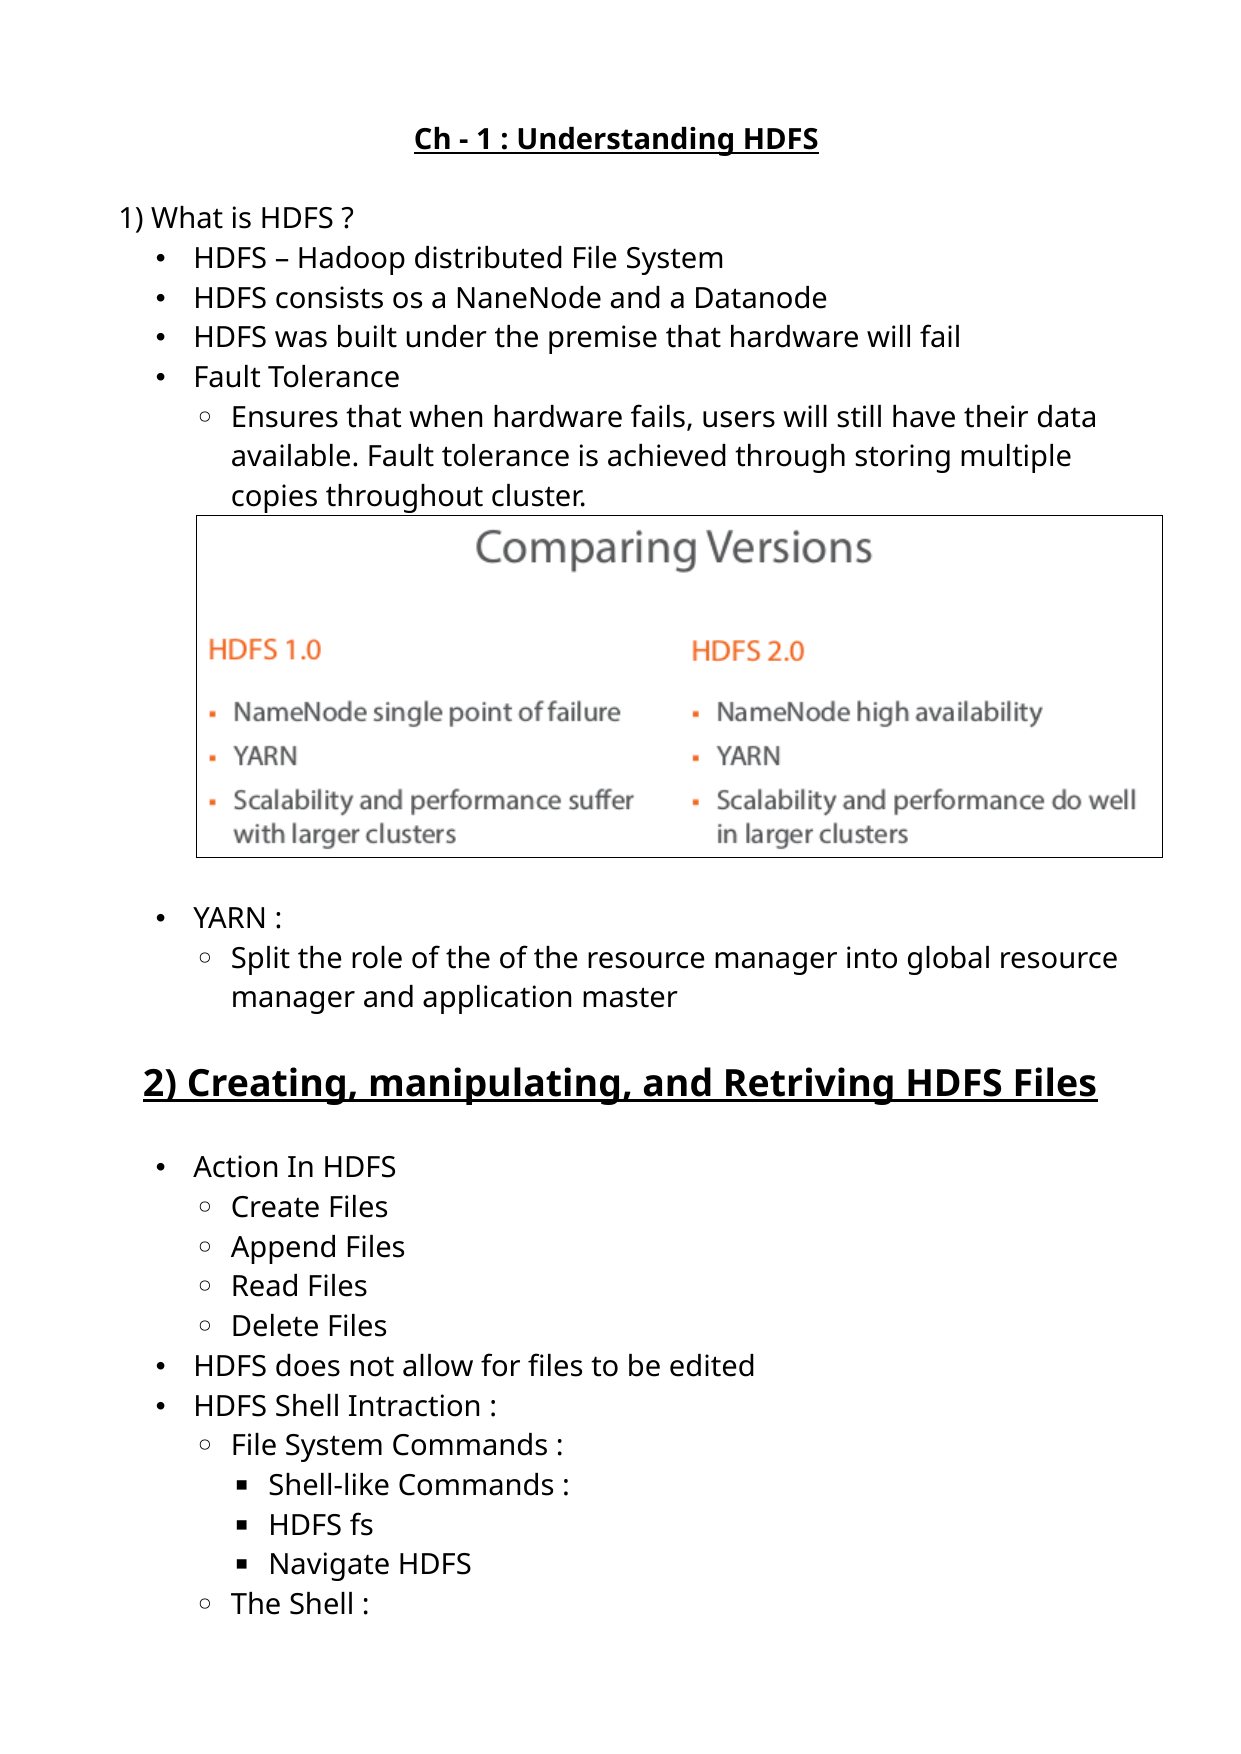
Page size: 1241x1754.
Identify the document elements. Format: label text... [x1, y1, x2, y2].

text 2) Creating, manipulating, and Retriving HDFS Files [118, 1056, 1122, 1107]
text Ch - 1 : Understanding HDFS [118, 118, 1122, 158]
list The Shell : [193, 1583, 1122, 1623]
list Append Files [193, 1226, 1122, 1266]
list YARN : [156, 897, 1122, 937]
list Delete Files [193, 1305, 1122, 1345]
list HDFS fs [231, 1504, 1122, 1543]
list HDFS – Hadoop distributed File System [156, 237, 1122, 277]
text 1) What is HDFS ? [118, 197, 1122, 237]
list HDFS does not allow for files to be edited [156, 1345, 1122, 1385]
list Fault Tolerance [156, 356, 1122, 396]
picture [198, 518, 1160, 855]
list Split the role of the of the resource manager into global resource manager and application master [193, 937, 1122, 1016]
list Navigate HDFS [231, 1543, 1122, 1583]
list HDFS was built under the premise that hardware will fail [156, 317, 1122, 356]
list File System Commands : [193, 1424, 1122, 1464]
list Create Files [193, 1186, 1122, 1226]
list Action In HDFS [156, 1147, 1122, 1186]
list HDFS consists os a NaneNode and a Datanode [156, 277, 1122, 317]
list Shell-like Commands : [231, 1464, 1122, 1504]
list HDFS Shell Intraction : [156, 1385, 1122, 1424]
list Read Files [193, 1266, 1122, 1305]
list Ensures that when hardware fails, users will still have their data available. Fault tolerance is achieved through storing multiple copies throughout cluster. [193, 396, 1122, 515]
